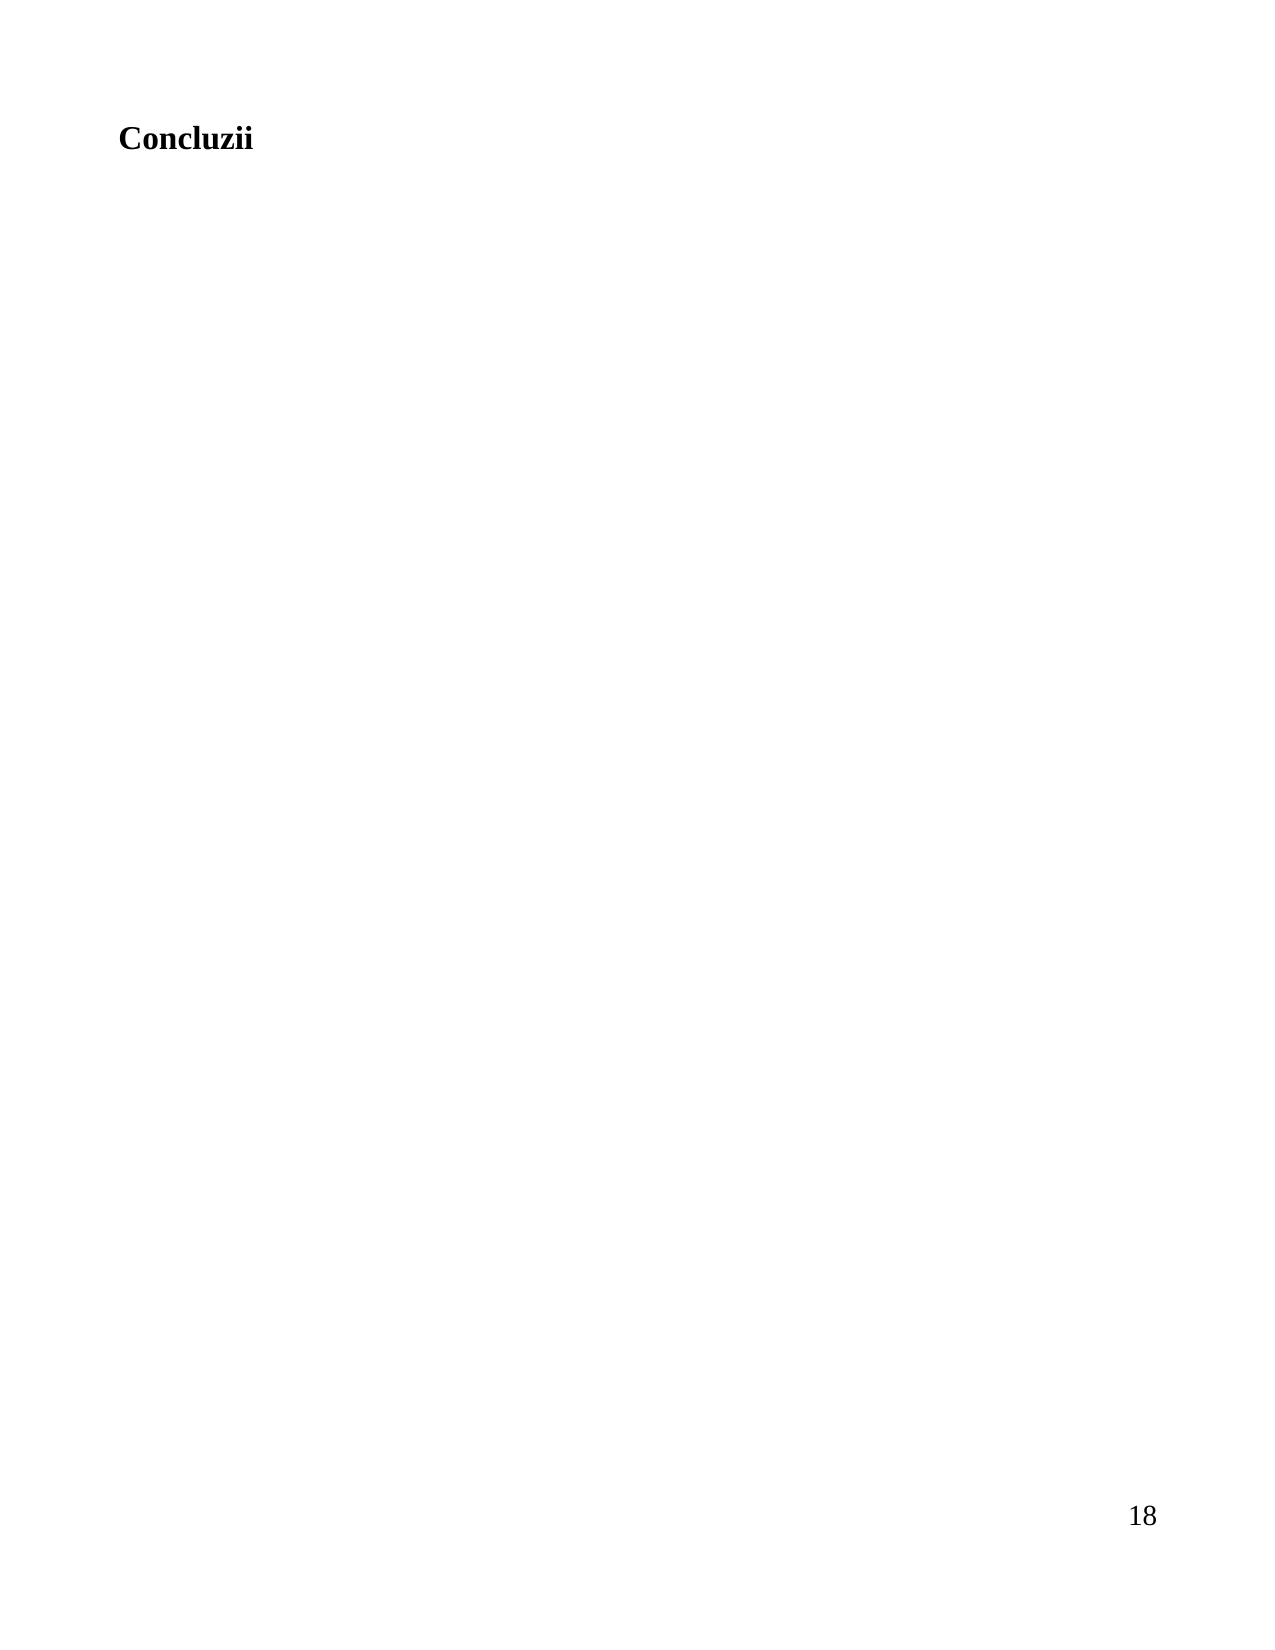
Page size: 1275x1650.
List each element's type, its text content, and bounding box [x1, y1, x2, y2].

text Concluzii [118, 118, 1157, 156]
